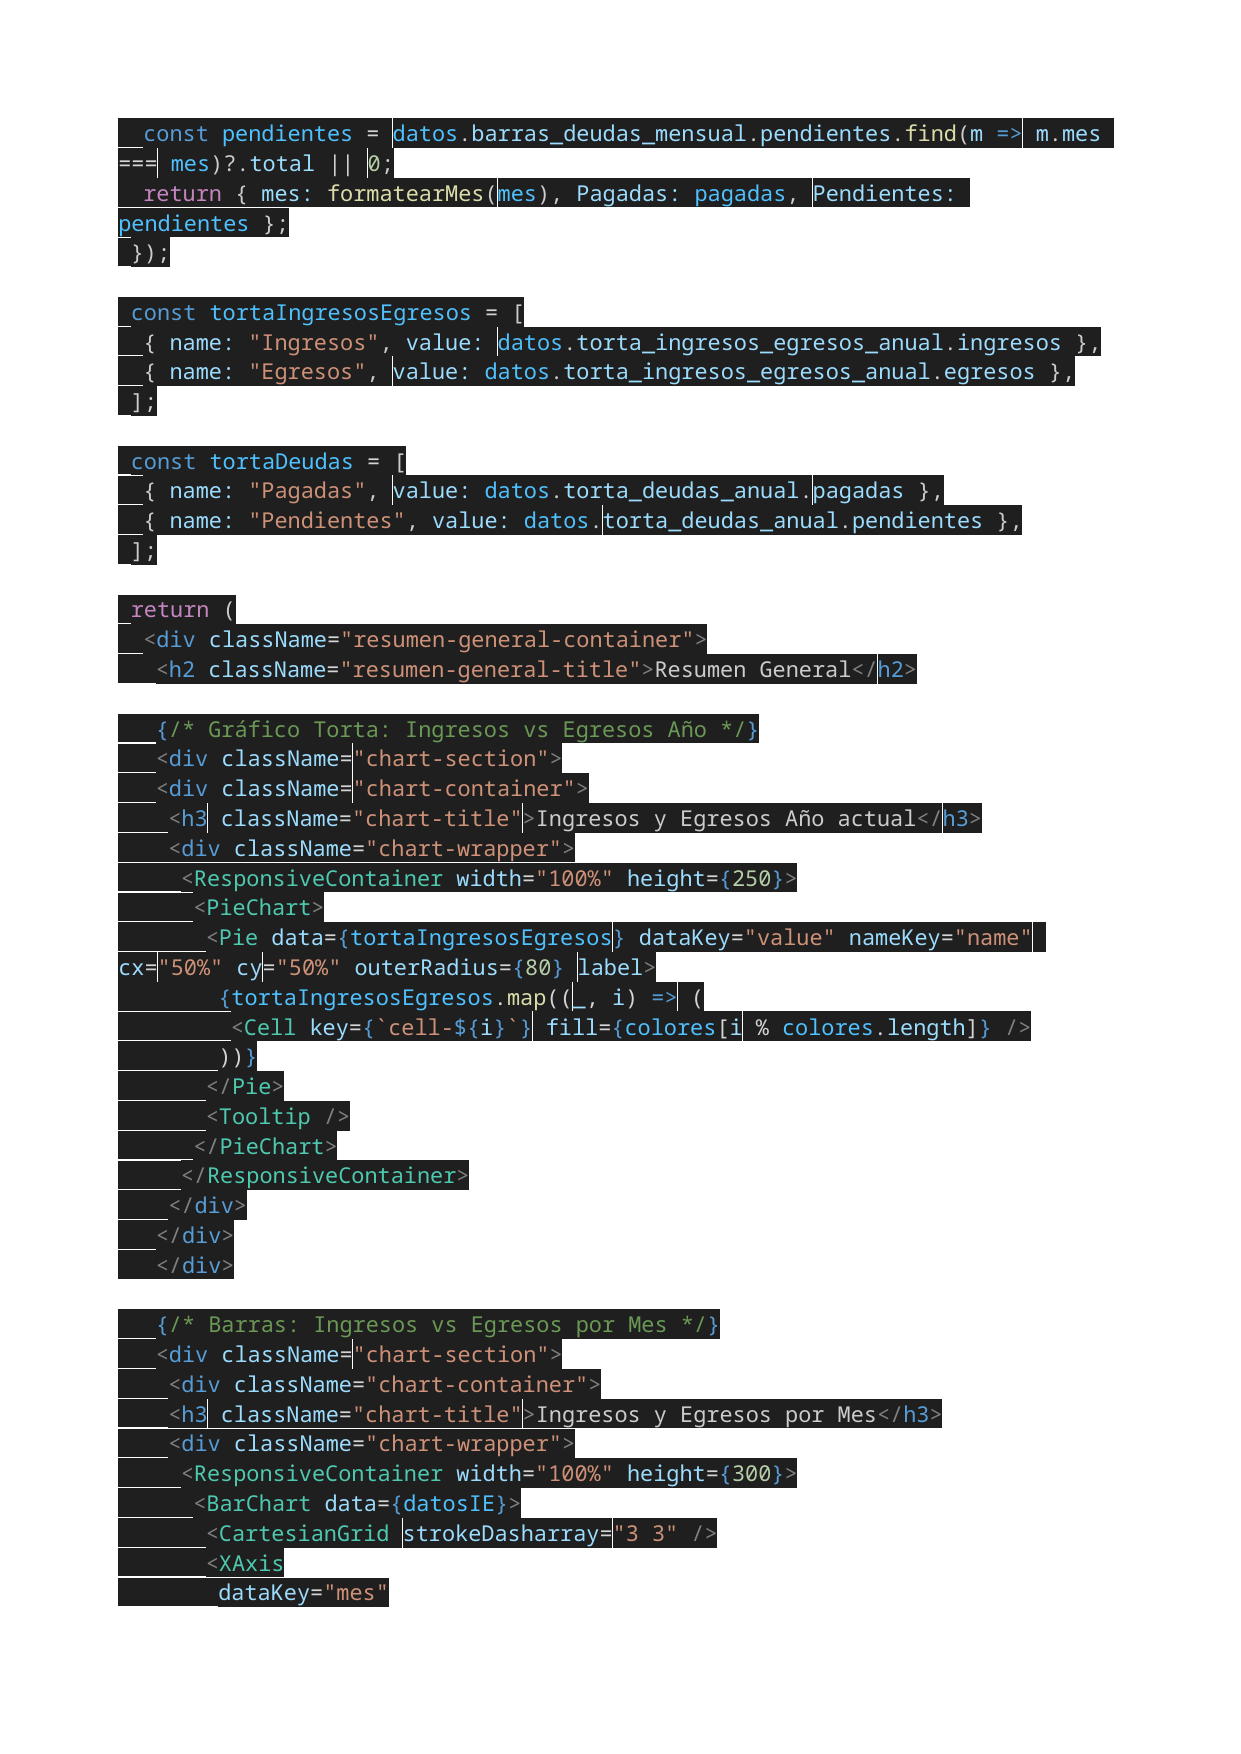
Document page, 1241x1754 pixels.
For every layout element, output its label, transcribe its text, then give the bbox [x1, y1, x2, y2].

text <h3 className="chart-title">Ingresos y Egresos por Mes</h3> [118, 1399, 1122, 1428]
text <div className="chart-wrapper"> [118, 1428, 1122, 1458]
text { name: "Pagadas", value: datos.torta_deudas_anual.pagadas }, [118, 475, 1122, 505]
text <div className="chart-container"> [118, 1369, 1122, 1399]
text <BarChart data={datosIE}> [118, 1488, 1122, 1518]
text }); [118, 237, 1122, 267]
text return { mes: formatearMes(mes), Pagadas: pagadas, Pendientes: pendientes }; [118, 178, 1122, 237]
text { name: "Egresos", value: datos.torta_ingresos_egresos_anual.egresos }, [118, 356, 1122, 386]
text <Cell key={`cell-${i}`} fill={colores[i % colores.length]} /> [118, 1011, 1122, 1041]
text </PieChart> [118, 1131, 1122, 1160]
text <XAxis [118, 1548, 1122, 1577]
text <div className="chart-wrapper"> [118, 833, 1122, 862]
text <CartesianGrid strokeDasharray="3 3" /> [118, 1518, 1122, 1548]
text const tortaDeudas = [ [118, 446, 1122, 475]
text <div className="chart-section"> [118, 1339, 1122, 1369]
text ]; [118, 535, 1122, 565]
text {/* Gráfico Torta: Ingresos vs Egresos Año */} [118, 713, 1122, 743]
text dataKey="mes" [118, 1577, 1122, 1607]
text <h3 className="chart-title">Ingresos y Egresos Año actual</h3> [118, 803, 1122, 833]
text ))} [118, 1041, 1122, 1071]
text <div className="resumen-general-container"> [118, 624, 1122, 654]
text <Tooltip /> [118, 1101, 1122, 1131]
text </ResponsiveContainer> [118, 1160, 1122, 1190]
text {/* Barras: Ingresos vs Egresos por Mes */} [118, 1309, 1122, 1339]
text </Pie> [118, 1071, 1122, 1101]
text </div> [118, 1250, 1122, 1279]
text const tortaIngresosEgresos = [ [118, 297, 1122, 327]
text <ResponsiveContainer width="100%" height={300}> [118, 1458, 1122, 1488]
text const pendientes = datos.barras_deudas_mensual.pendientes.find(m => m.mes === mes)?.total || 0; [118, 118, 1122, 178]
text </div> [118, 1220, 1122, 1250]
text <Pie data={tortaIngresosEgresos} dataKey="value" nameKey="name" cx="50%" cy="50%" outerRadius={80} label> [118, 922, 1122, 982]
text { name: "Pendientes", value: datos.torta_deudas_anual.pendientes }, [118, 505, 1122, 535]
text <PieChart> [118, 892, 1122, 922]
text <div className="chart-container"> [118, 773, 1122, 803]
text <div className="chart-section"> [118, 743, 1122, 773]
text ]; [118, 386, 1122, 416]
text {tortaIngresosEgresos.map((_, i) => ( [118, 982, 1122, 1011]
text </div> [118, 1190, 1122, 1220]
text return ( [118, 594, 1122, 624]
text <ResponsiveContainer width="100%" height={250}> [118, 862, 1122, 892]
text <h2 className="resumen-general-title">Resumen General</h2> [118, 654, 1122, 684]
text { name: "Ingresos", value: datos.torta_ingresos_egresos_anual.ingresos }, [118, 327, 1122, 356]
